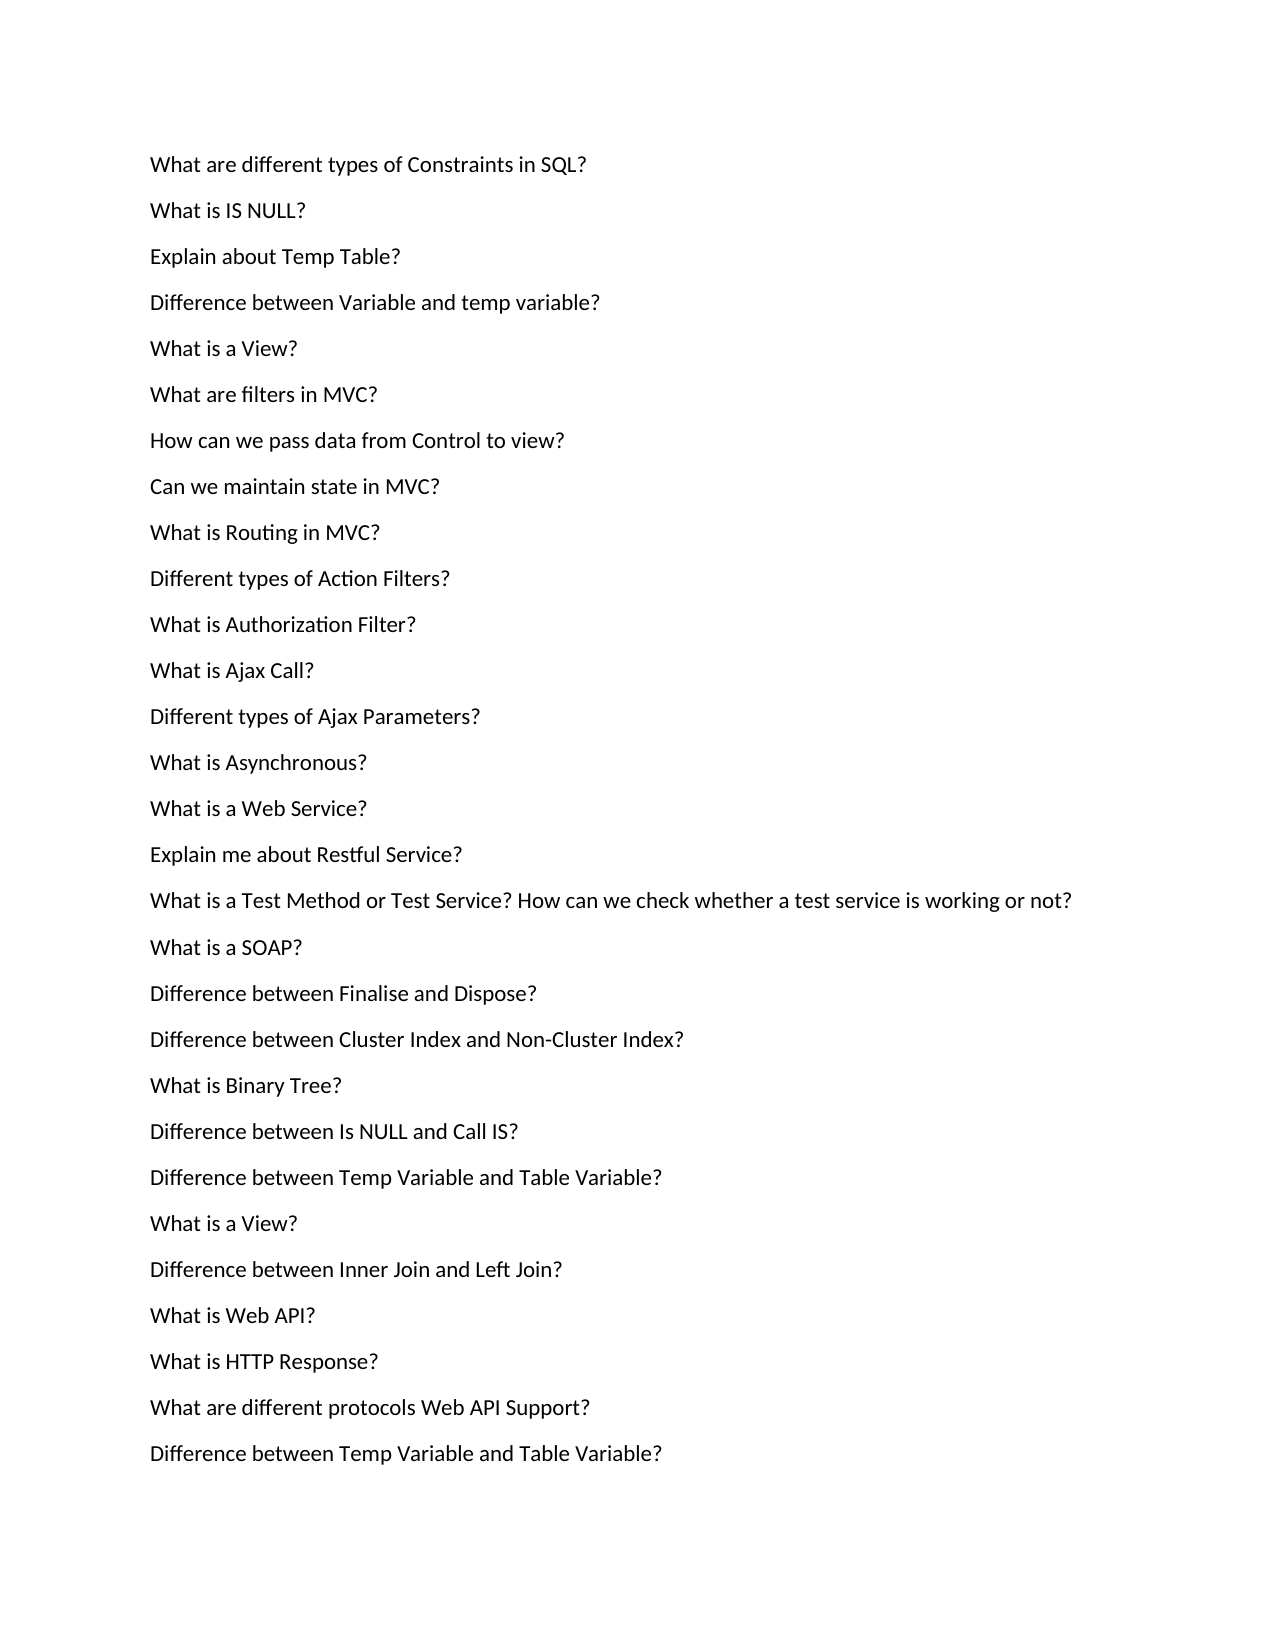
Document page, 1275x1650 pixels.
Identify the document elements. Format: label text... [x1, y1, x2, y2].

text What is a SOAP? [150, 933, 1125, 961]
text What is Authorization Filter? [150, 610, 1125, 638]
text What is HTTP Response? [150, 1347, 1125, 1375]
text What are different types of Constraints in SQL? [150, 150, 1125, 178]
text What is Routing in MVC? [150, 518, 1125, 546]
text Difference between Cluster Index and Non-Cluster Index? [150, 1025, 1125, 1053]
text Difference between Variable and temp variable? [150, 288, 1125, 316]
text Difference between Finalise and Dispose? [150, 979, 1125, 1007]
text Difference between Temp Variable and Table Variable? [150, 1163, 1125, 1191]
text Difference between Inner Join and Left Join? [150, 1255, 1125, 1283]
text Can we maintain state in MVC? [150, 472, 1125, 500]
text What is Asynchronous? [150, 748, 1125, 777]
text What are different protocols Web API Support? [150, 1393, 1125, 1421]
text Different types of Action Filters? [150, 564, 1125, 592]
text How can we pass data from Control to view? [150, 426, 1125, 454]
text What is IS NULL? [150, 196, 1125, 224]
text Difference between Is NULL and Call IS? [150, 1117, 1125, 1145]
text Difference between Temp Variable and Table Variable? [150, 1439, 1125, 1467]
text What is a View? [150, 1209, 1125, 1237]
text What is a View? [150, 334, 1125, 362]
text What is Web API? [150, 1301, 1125, 1329]
text Explain about Temp Table? [150, 242, 1125, 270]
text What is a Web Service? [150, 794, 1125, 823]
text What is Binary Tree? [150, 1071, 1125, 1099]
text What are filters in MVC? [150, 380, 1125, 408]
text What is a Test Method or Test Service? How can we check whether a test service is working or not? [150, 887, 1125, 915]
text Different types of Ajax Parameters? [150, 702, 1125, 731]
text What is Ajax Call? [150, 656, 1125, 684]
text Explain me about Restful Service? [150, 841, 1125, 869]
